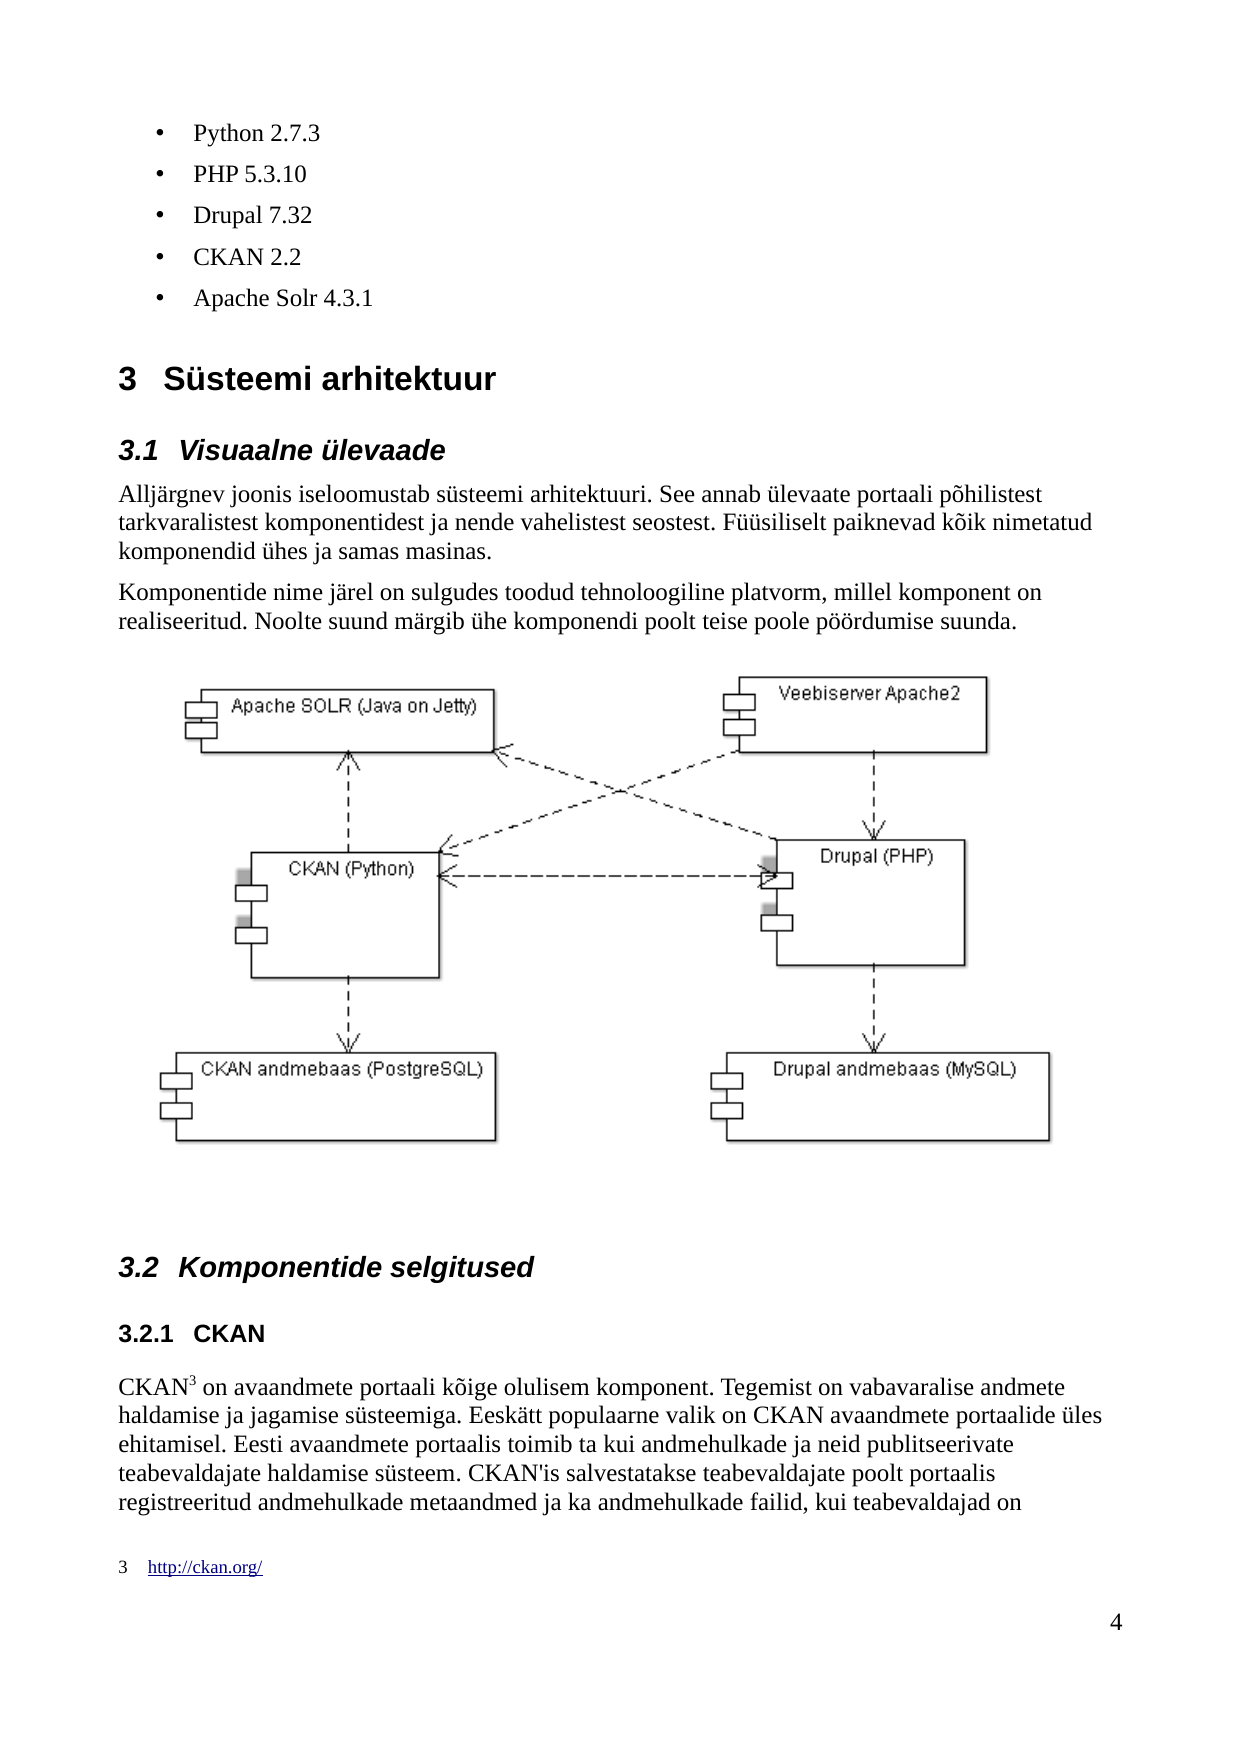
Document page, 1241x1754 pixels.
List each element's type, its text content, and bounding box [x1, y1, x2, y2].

subtitle Komponentide selgitused [118, 1251, 1122, 1284]
subtitle Visuaalne ülevaade [118, 433, 1122, 466]
list PHP 5.3.10 [156, 159, 1122, 188]
text CKAN on avaandmete portaali kõige olulisem komponent. Tegemist on vabavaralise andmete haldamise ja jagamise süsteemiga. Eeskätt populaarne valik on CKAN avaandmete portaalide üles ehitamisel. Eesti avaandmete portaalis toimib ta kui andmehulkade ja neid publitseerivate teabevaldajate haldamise süsteem. CKAN'is salvestatakse teabevaldajate poolt portaalis registreeritud andmehulkade metaandmed ja ka andmehulkade failid, kui teabevaldajad on [118, 1372, 1122, 1516]
list Apache Solr 4.3.1 [156, 283, 1122, 311]
subtitle CKAN [118, 1319, 1122, 1348]
list Python 2.7.3 [156, 118, 1122, 147]
text Alljärgnev joonis iseloomustab süsteemi arhitektuuri. See annab ülevaate portaali põhilistest tarkvaralistest komponentidest ja nende vahelistest seostest. Füüsiliselt paiknevad kõik nimetatud komponendid ühes ja samas masinas. [118, 479, 1122, 565]
list CKAN 2.2 [156, 242, 1122, 270]
text Komponentide nime järel on sulgudes toodud tehnoloogiline platvorm, millel komponent on realiseeritud. Noolte suund märgib ühe komponendi poolt teise poole pöördumise suunda. [118, 577, 1122, 635]
list Drupal 7.32 [156, 200, 1122, 229]
picture [132, 647, 1108, 1187]
subtitle Süsteemi arhitektuur [118, 359, 1122, 397]
text http://ckan.org/ [118, 1556, 1122, 1578]
